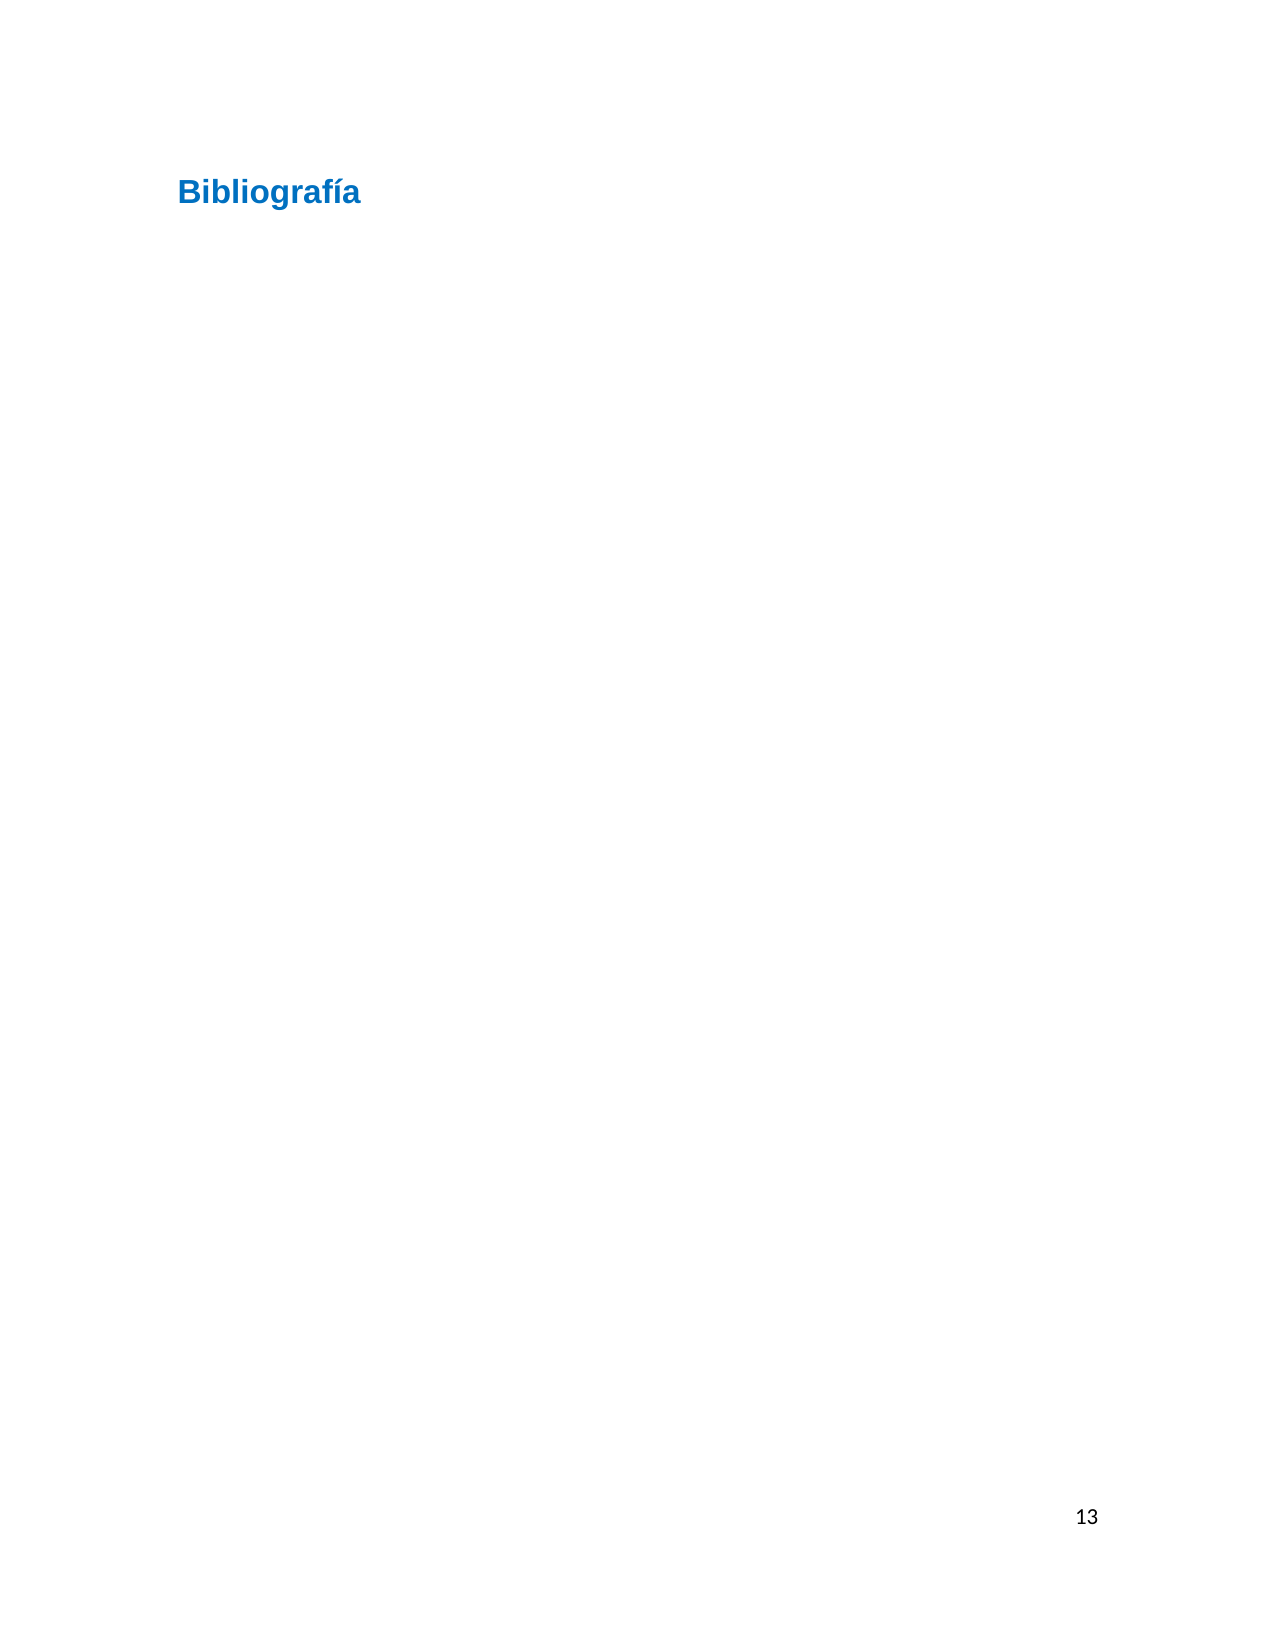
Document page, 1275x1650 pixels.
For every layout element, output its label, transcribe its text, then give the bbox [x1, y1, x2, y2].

subtitle Bibliografía [177, 173, 1098, 211]
